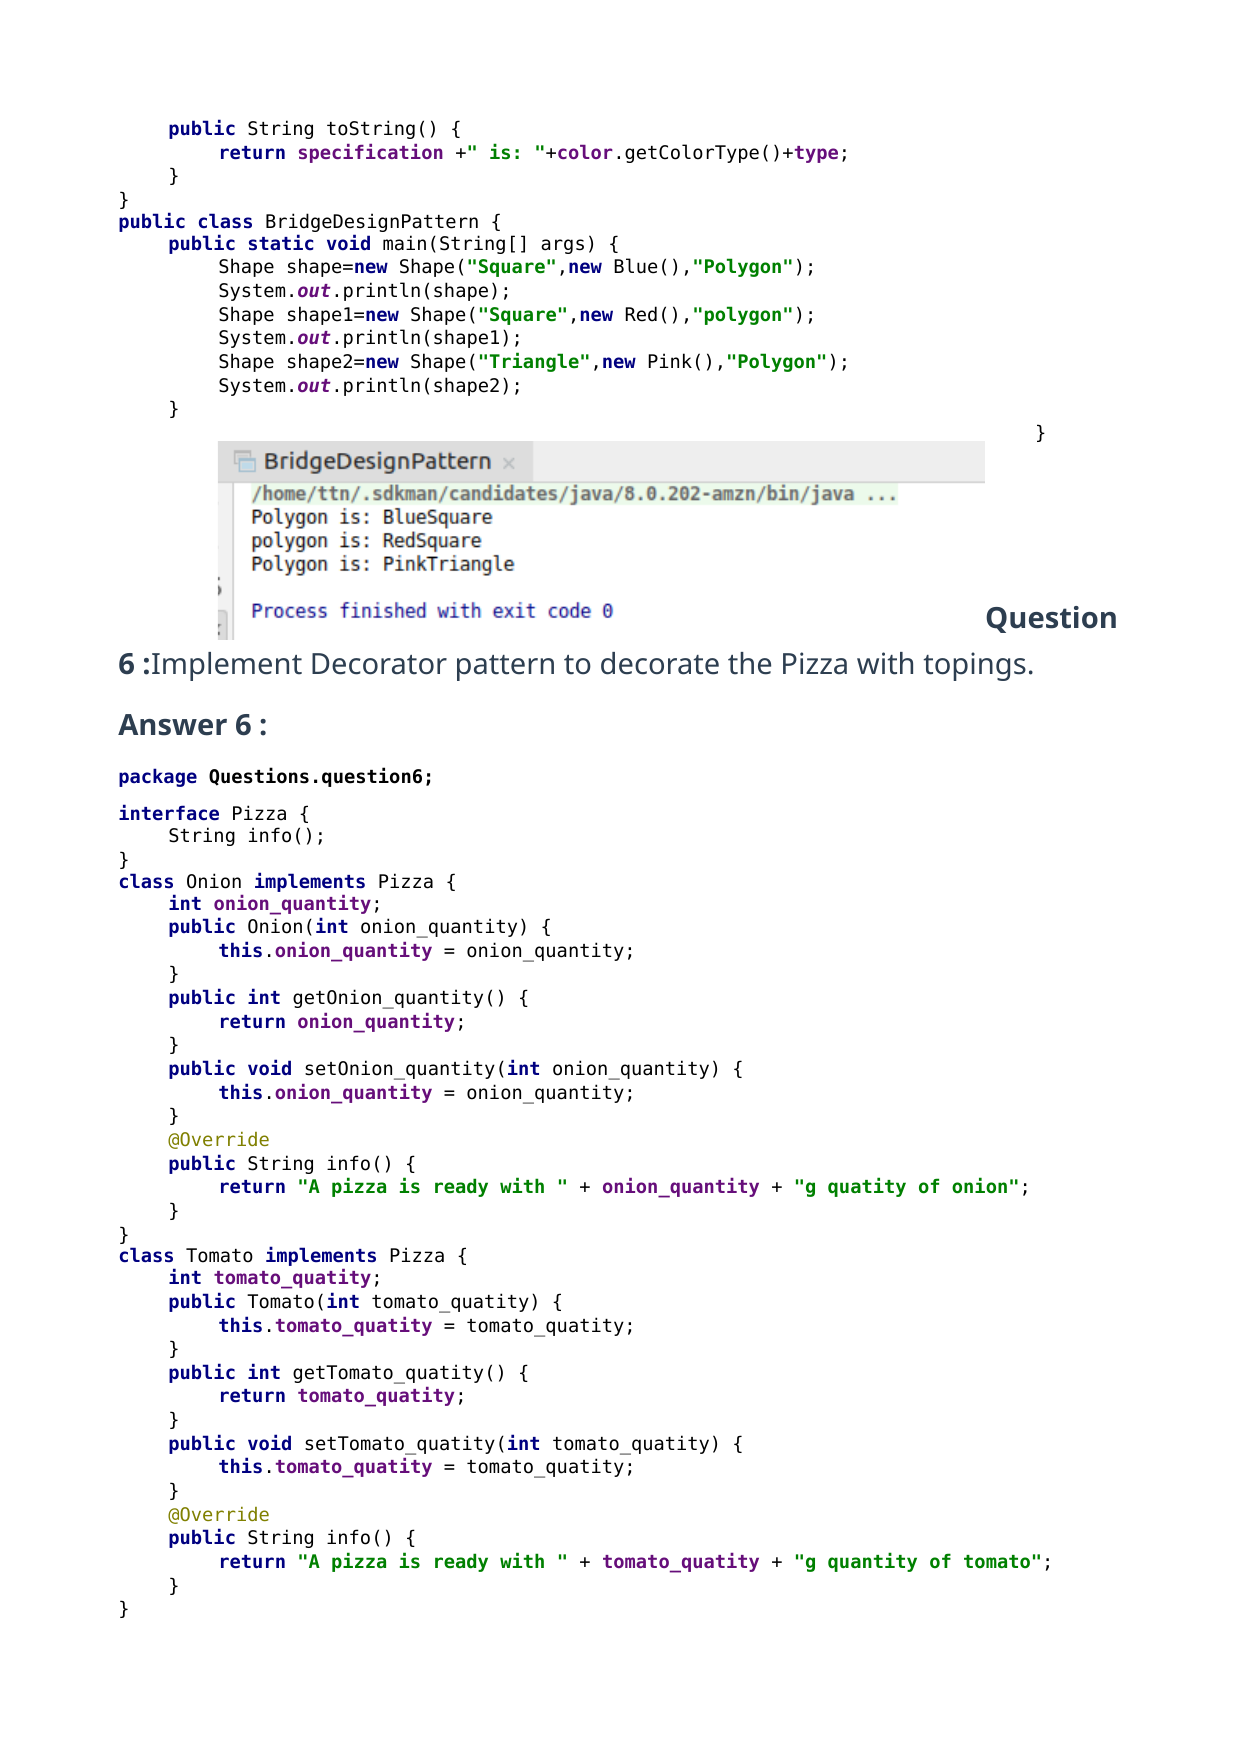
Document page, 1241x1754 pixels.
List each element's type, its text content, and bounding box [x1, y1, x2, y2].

text interface Pizza { [118, 803, 1122, 825]
text public String info() { [118, 1153, 1122, 1176]
text } [118, 849, 1122, 871]
text Question 6 :Implement Decorator pattern to decorate the Pizza with topings. [118, 598, 1122, 683]
text } [118, 189, 1122, 211]
text } [118, 398, 1122, 422]
text return specification +" is: "+color.getColorType()+type; [118, 142, 1122, 165]
text } [118, 1338, 1122, 1362]
text public class BridgeDesignPattern { [118, 211, 1122, 233]
text System.out.println(shape1); [118, 327, 1122, 351]
text this.onion_quantity = onion_quantity; [118, 1082, 1122, 1105]
text Shape shape1=new Shape("Square",new Red(),"polygon"); [118, 304, 1122, 327]
text @Override [118, 1129, 1122, 1153]
text this.onion_quantity = onion_quantity; [118, 940, 1122, 963]
text } [118, 1598, 1122, 1620]
text public void setTomato_quatity(int tomato_quatity) { [118, 1433, 1122, 1456]
text System.out.println(shape); [118, 280, 1122, 304]
text } [118, 1480, 1122, 1504]
text } [118, 1105, 1122, 1129]
text public Onion(int onion_quantity) { [118, 916, 1122, 940]
text public int getOnion_quantity() { [118, 987, 1122, 1011]
text class Onion implements Pizza { [118, 871, 1122, 892]
text class Tomato implements Pizza { [118, 1245, 1122, 1267]
picture [217, 441, 985, 640]
text return tomato_quatity; [118, 1386, 1122, 1409]
text package Questions.question6; [118, 766, 1122, 788]
text public void setOnion_quantity(int onion_quantity) { [118, 1058, 1122, 1082]
text } [118, 422, 1122, 446]
text Shape shape2=new Shape("Triangle",new Pink(),"Polygon"); [118, 351, 1122, 375]
text @Override [118, 1504, 1122, 1527]
text return "A pizza is ready with " + tomato_quatity + "g quantity of tomato"; [118, 1551, 1122, 1575]
text String info(); [118, 825, 1122, 849]
text public int getTomato_quatity() { [118, 1362, 1122, 1386]
text } [118, 1223, 1122, 1245]
text this.tomato_quatity = tomato_quatity; [118, 1456, 1122, 1480]
text } [118, 1200, 1122, 1223]
text return onion_quantity; [118, 1011, 1122, 1034]
text } [118, 963, 1122, 987]
text int tomato_quatity; [118, 1267, 1122, 1291]
text } [118, 1575, 1122, 1598]
text int onion_quantity; [118, 892, 1122, 916]
text Shape shape=new Shape("Square",new Blue(),"Polygon"); [118, 256, 1122, 280]
text return "A pizza is ready with " + onion_quantity + "g quatity of onion"; [118, 1176, 1122, 1200]
text } [118, 1034, 1122, 1058]
text } [118, 1409, 1122, 1433]
text } [118, 165, 1122, 189]
text public Tomato(int tomato_quatity) { [118, 1291, 1122, 1314]
text this.tomato_quatity = tomato_quatity; [118, 1314, 1122, 1338]
text System.out.println(shape2); [118, 375, 1122, 398]
text public static void main(String[] args) { [118, 233, 1122, 256]
text public String info() { [118, 1527, 1122, 1551]
text public String toString() { [118, 118, 1122, 142]
text Answer 6 : [118, 704, 1122, 744]
